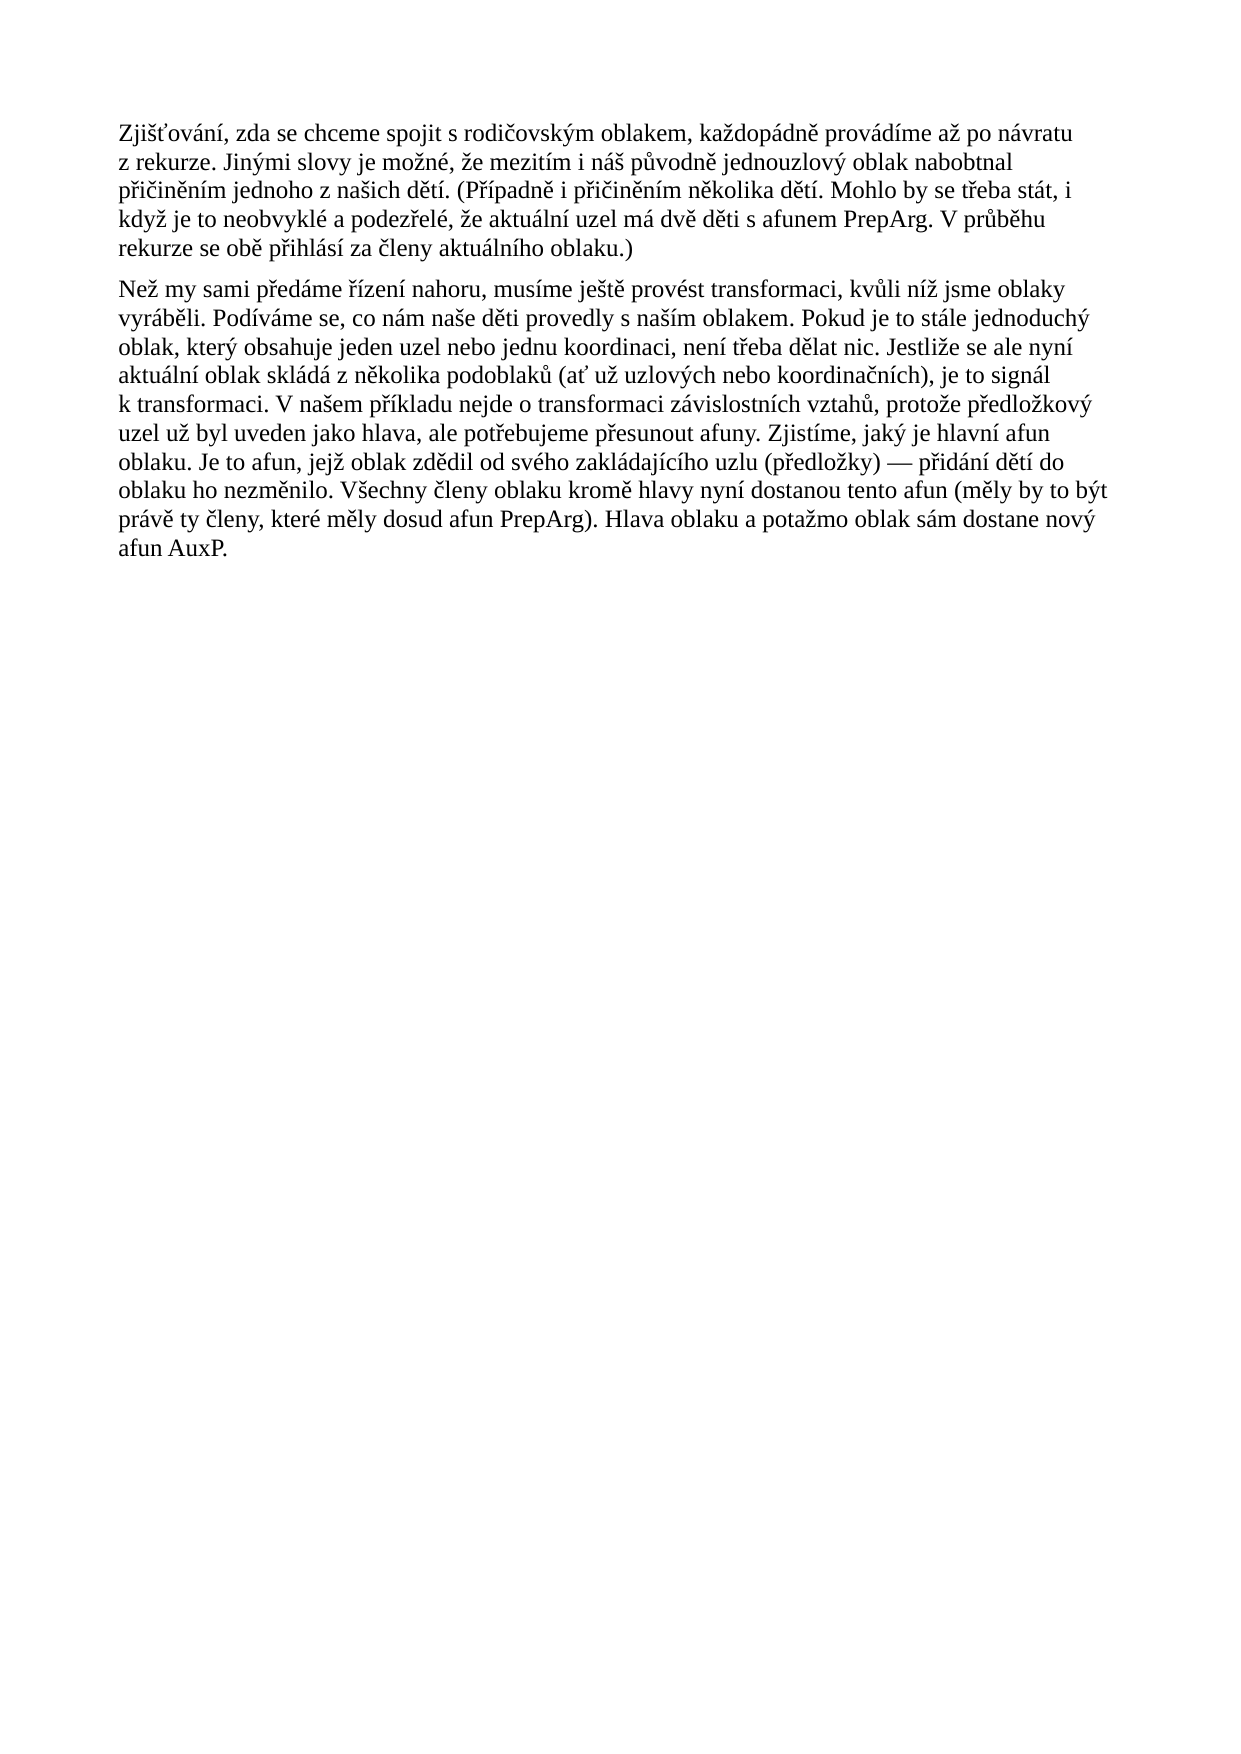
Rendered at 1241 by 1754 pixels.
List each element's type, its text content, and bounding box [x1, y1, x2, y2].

text Zjišťování, zda se chceme spojit s rodičovským oblakem, každopádně provádíme až po návratu z rekurze. Jinými slovy je možné, že mezitím i náš původně jednouzlový oblak nabobtnal přičiněním jednoho z našich dětí. (Případně i přičiněním několika dětí. Mohlo by se třeba stát, i když je to neobvyklé a podezřelé, že aktuální uzel má dvě děti s afunem PrepArg. V průběhu rekurze se obě přihlásí za členy aktuálního oblaku.) [118, 118, 1122, 262]
text Než my sami předáme řízení nahoru, musíme ještě provést transformaci, kvůli níž jsme oblaky vyráběli. Podíváme se, co nám naše děti provedly s naším oblakem. Pokud je to stále jednoduchý oblak, který obsahuje jeden uzel nebo jednu koordinaci, není třeba dělat nic. Jestliže se ale nyní aktuální oblak skládá z několika podoblaků (ať už uzlových nebo koordinačních), je to signál k transformaci. V našem příkladu nejde o transformaci závislostních vztahů, protože předložkový uzel už byl uveden jako hlava, ale potřebujeme přesunout afuny. Zjistíme, jaký je hlavní afun oblaku. Je to afun, jejž oblak zdědil od svého zakládajícího uzlu (předložky) — přidání dětí do oblaku ho nezměnilo. Všechny členy oblaku kromě hlavy nyní dostanou tento afun (měly by to být právě ty členy, které měly dosud afun PrepArg). Hlava oblaku a potažmo oblak sám dostane nový afun AuxP. [118, 274, 1122, 562]
